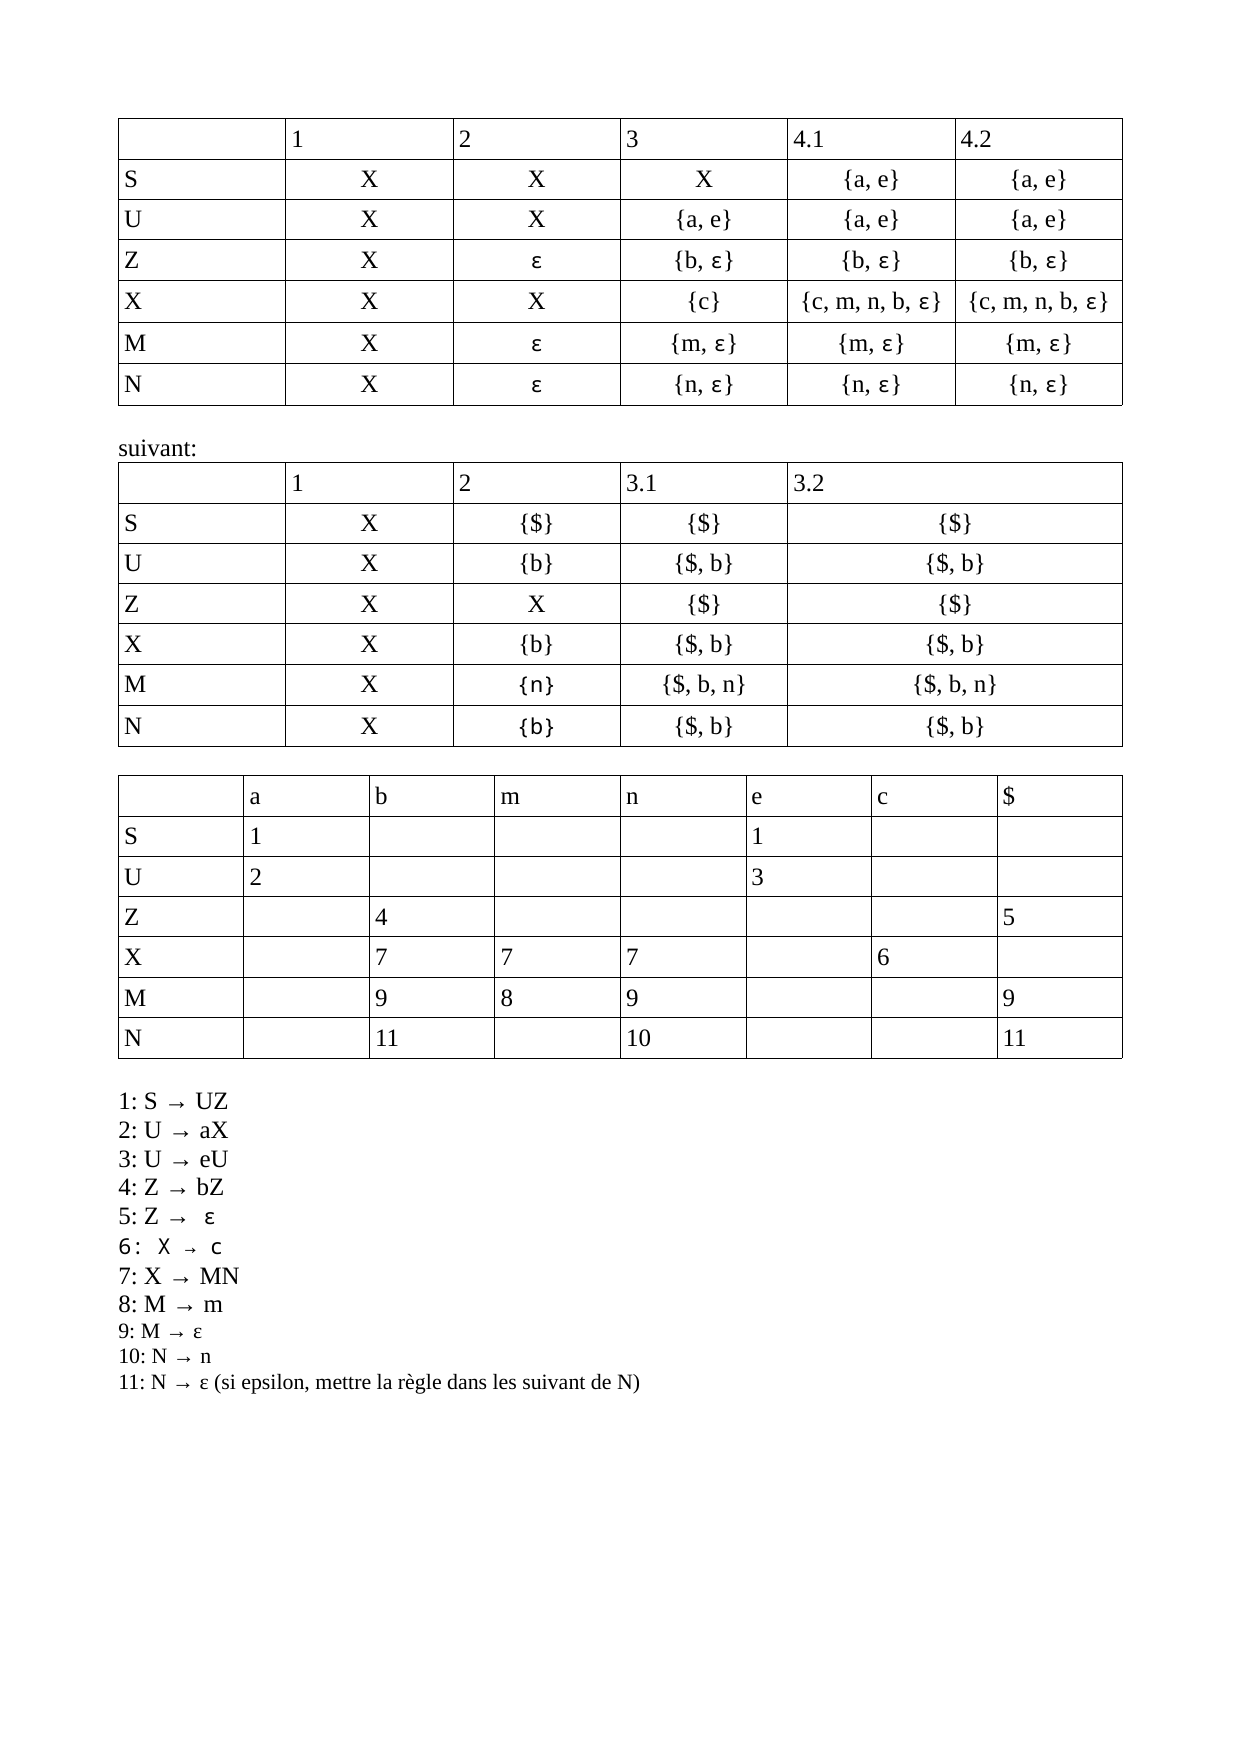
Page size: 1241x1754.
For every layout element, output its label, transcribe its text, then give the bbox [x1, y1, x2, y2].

table_cell {c, m, n, b, ε} [788, 281, 955, 322]
table_cell [998, 937, 1122, 977]
text 10: N → n [118, 1343, 1122, 1369]
table_cell U [119, 857, 243, 896]
table_cell ε [454, 240, 620, 280]
table_cell [370, 857, 494, 896]
table_cell 9 [998, 978, 1122, 1017]
table_cell {m, ε} [956, 323, 1122, 363]
table_cell {a, e} [956, 160, 1122, 199]
table_cell [998, 817, 1122, 856]
table_header [119, 463, 285, 502]
table_cell {$, b} [621, 706, 787, 746]
table_cell {n, ε} [956, 364, 1122, 404]
table_cell X [286, 281, 453, 322]
table_cell [621, 817, 746, 856]
table_header 2 [454, 463, 620, 502]
table_cell Z [119, 240, 285, 280]
text 11: N → ε (si epsilon, mettre la règle dans les suivant de N) [118, 1369, 1122, 1394]
table_header e [747, 776, 871, 816]
table_cell [495, 817, 620, 856]
table_cell {$, b} [788, 706, 1122, 746]
table_cell X [286, 544, 453, 583]
table_cell [872, 857, 997, 896]
table_header 2 [454, 119, 620, 158]
table_cell M [119, 978, 243, 1017]
table_cell [370, 817, 494, 856]
table_cell 5 [998, 897, 1122, 936]
table_cell Z [119, 584, 285, 623]
table_header n [621, 776, 746, 816]
table_cell {a, e} [956, 200, 1122, 239]
table_cell [872, 817, 997, 856]
table_cell X [286, 160, 453, 199]
table_cell {$} [788, 504, 1122, 543]
table_cell ε [454, 323, 620, 363]
table_cell 9 [370, 978, 494, 1017]
table_cell X [119, 624, 285, 664]
table_cell 8 [495, 978, 620, 1017]
text 8: M → m [118, 1289, 1122, 1318]
table_cell {m, ε} [621, 323, 787, 363]
table_cell {n, ε} [788, 364, 955, 404]
table_cell ε [454, 364, 620, 404]
table_header 4.2 [956, 119, 1122, 158]
table_cell X [454, 200, 620, 239]
table_cell X [286, 706, 453, 746]
text 1: S → UZ [118, 1086, 1122, 1115]
table_cell N [119, 706, 285, 746]
table_cell [747, 978, 871, 1017]
table_cell X [286, 323, 453, 363]
table_cell [244, 897, 369, 936]
table_cell [621, 897, 746, 936]
table_cell X [119, 937, 243, 977]
table_cell [244, 1018, 369, 1057]
table_cell {b} [454, 624, 620, 664]
table_cell {$, b} [621, 624, 787, 664]
table_cell {$} [621, 584, 787, 623]
table_cell {a, e} [788, 160, 955, 199]
table_cell [872, 978, 997, 1017]
table_cell [621, 857, 746, 896]
text 3: U → eU [118, 1144, 1122, 1172]
table_cell X [286, 200, 453, 239]
table_cell {$, b} [788, 624, 1122, 664]
table_cell {n} [454, 665, 620, 705]
table_cell {a, e} [788, 200, 955, 239]
table_cell X [454, 281, 620, 322]
table_header 3.2 [788, 463, 1122, 502]
table_cell {b, ε} [621, 240, 787, 280]
table_cell [244, 978, 369, 1017]
text 4: Z → bZ [118, 1172, 1122, 1201]
table_cell {$, b} [788, 544, 1122, 583]
table_cell [872, 897, 997, 936]
text suivant: [118, 433, 1122, 462]
table_cell U [119, 200, 285, 239]
table_cell X [286, 240, 453, 280]
table_cell X [286, 624, 453, 664]
table_cell X [119, 281, 285, 322]
table_cell {c} [621, 281, 787, 322]
table_header a [244, 776, 369, 816]
table_cell {$} [788, 584, 1122, 623]
table_cell [495, 897, 620, 936]
text 6: X → c [118, 1231, 1122, 1261]
table_cell X [286, 584, 453, 623]
table_cell {$, b, n} [621, 665, 787, 705]
table_cell 2 [244, 857, 369, 896]
table_cell X [454, 160, 620, 199]
table_cell [244, 937, 369, 977]
table_cell [747, 897, 871, 936]
table_cell 7 [621, 937, 746, 977]
table_cell X [286, 665, 453, 705]
table_header 1 [286, 463, 453, 502]
table_cell 11 [998, 1018, 1122, 1057]
table_cell {b, ε} [956, 240, 1122, 280]
table_cell {$, b} [621, 544, 787, 583]
table_header 3.1 [621, 463, 787, 502]
table_header c [872, 776, 997, 816]
table_cell M [119, 323, 285, 363]
table_cell 4 [370, 897, 494, 936]
table_header m [495, 776, 620, 816]
table_cell [998, 857, 1122, 896]
text 7: X → MN [118, 1261, 1122, 1289]
table_cell {b} [454, 544, 620, 583]
table_cell {c, m, n, b, ε} [956, 281, 1122, 322]
table_cell [495, 857, 620, 896]
text 2: U → aX [118, 1115, 1122, 1144]
table_cell 6 [872, 937, 997, 977]
table_cell [747, 1018, 871, 1057]
table_cell 1 [244, 817, 369, 856]
table_header 1 [286, 119, 453, 158]
table_cell 7 [495, 937, 620, 977]
table_cell X [454, 584, 620, 623]
table_header b [370, 776, 494, 816]
table_cell 9 [621, 978, 746, 1017]
table_cell Z [119, 897, 243, 936]
table_cell {$} [454, 504, 620, 543]
table_cell N [119, 1018, 243, 1057]
table_cell 10 [621, 1018, 746, 1057]
table_cell [747, 937, 871, 977]
table_cell S [119, 160, 285, 199]
table_cell [495, 1018, 620, 1057]
table_cell [872, 1018, 997, 1057]
table_cell U [119, 544, 285, 583]
table_cell 11 [370, 1018, 494, 1057]
table_cell {$, b, n} [788, 665, 1122, 705]
table_cell M [119, 665, 285, 705]
table_cell {a, e} [621, 200, 787, 239]
table_cell X [621, 160, 787, 199]
table_header [119, 776, 243, 816]
table_cell 7 [370, 937, 494, 977]
table_cell {b, ε} [788, 240, 955, 280]
table_cell {m, ε} [788, 323, 955, 363]
table_cell N [119, 364, 285, 404]
table_cell S [119, 817, 243, 856]
table_header 4.1 [788, 119, 955, 158]
text 5: Z → ε [118, 1201, 1122, 1231]
table_cell {$} [621, 504, 787, 543]
table_cell X [286, 364, 453, 404]
text 9: M → ε [118, 1318, 1122, 1343]
table_header 3 [621, 119, 787, 158]
table_header [119, 119, 285, 158]
table_header $ [998, 776, 1122, 816]
table_cell {n, ε} [621, 364, 787, 404]
table_cell 1 [747, 817, 871, 856]
table_cell S [119, 504, 285, 543]
table_cell {b} [454, 706, 620, 746]
table_cell 3 [747, 857, 871, 896]
table_cell X [286, 504, 453, 543]
